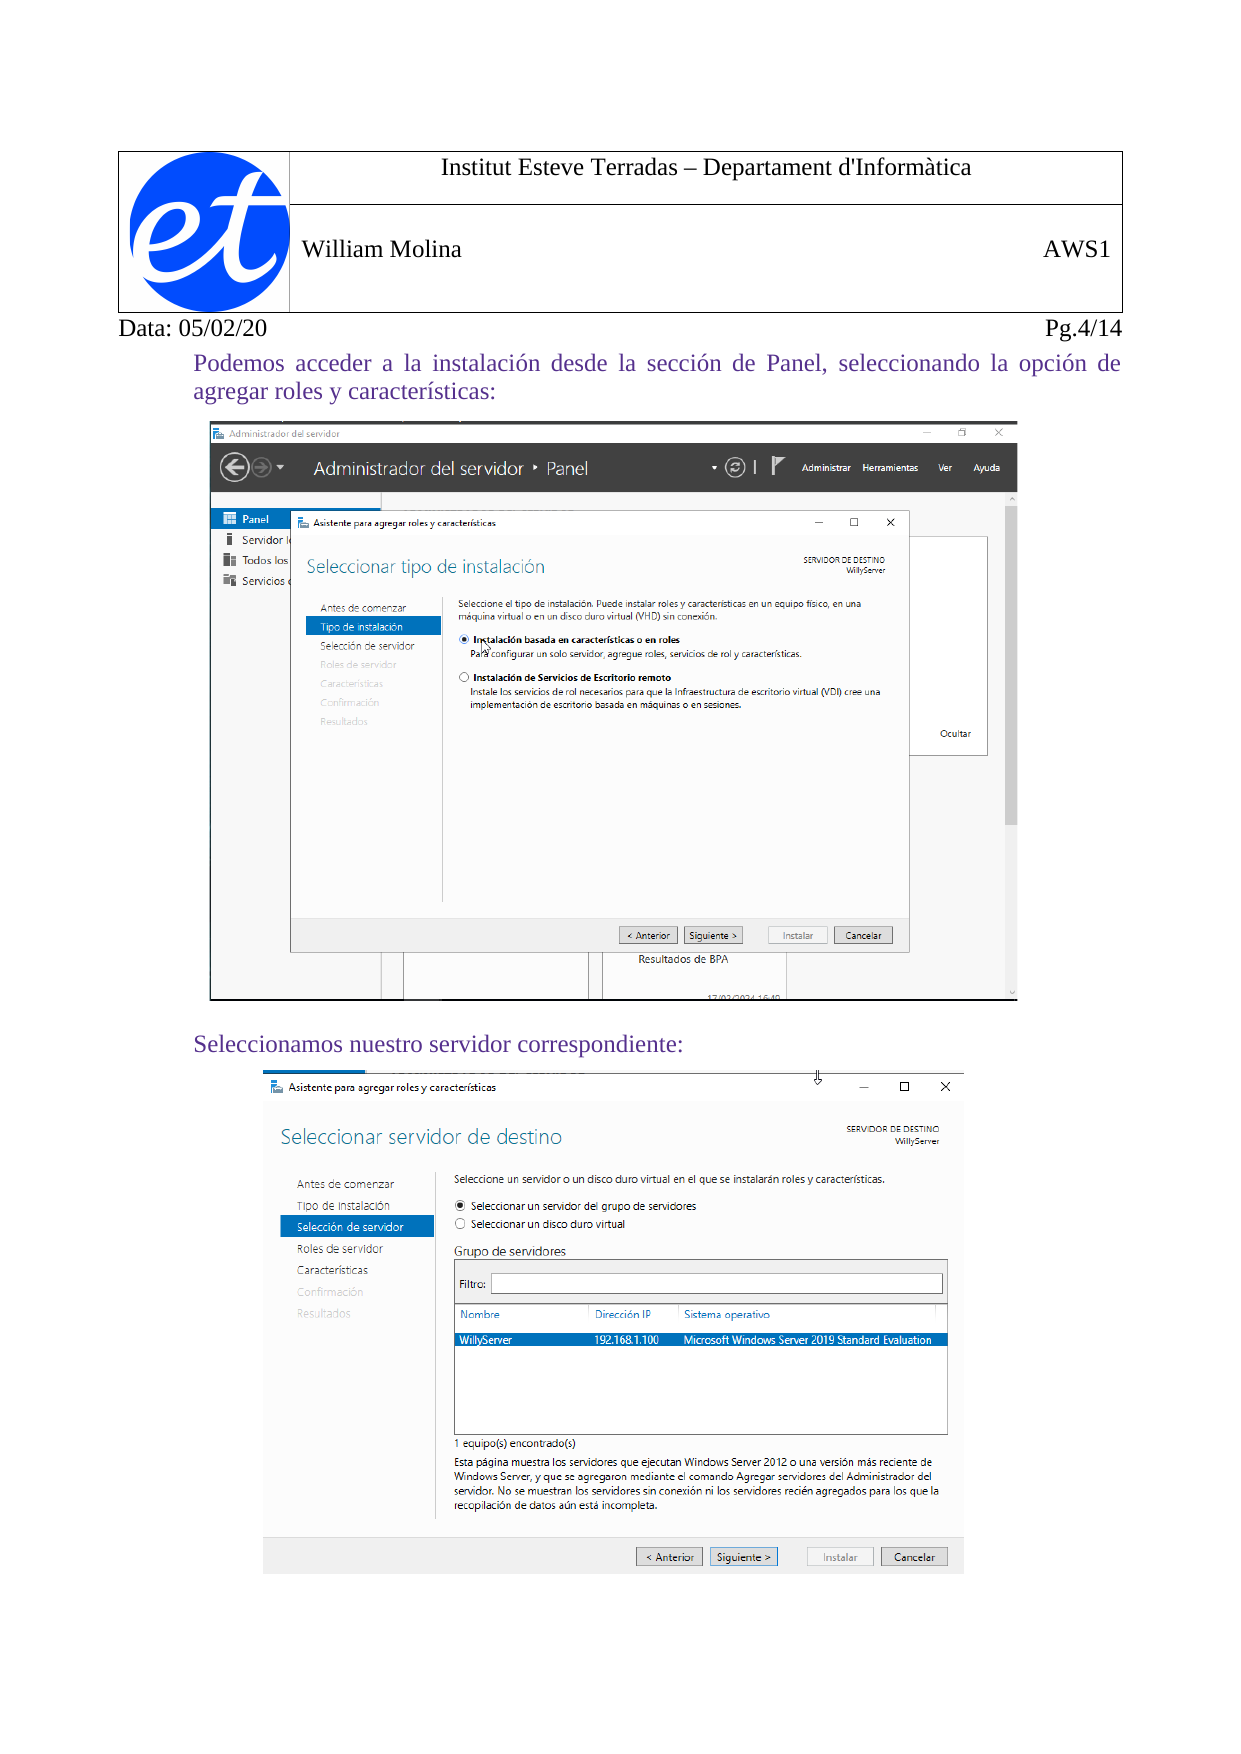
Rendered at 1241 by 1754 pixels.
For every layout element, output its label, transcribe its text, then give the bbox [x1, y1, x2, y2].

picture [129, 152, 290, 312]
picture [209, 421, 1018, 1001]
text Podemos acceder a la instalación desde la sección de Panel, seleccionando la opción de agregar roles y características: [193, 348, 1122, 405]
picture [263, 1070, 964, 1574]
text Seleccionamos nuestro servidor correspondiente: [193, 1029, 1122, 1058]
